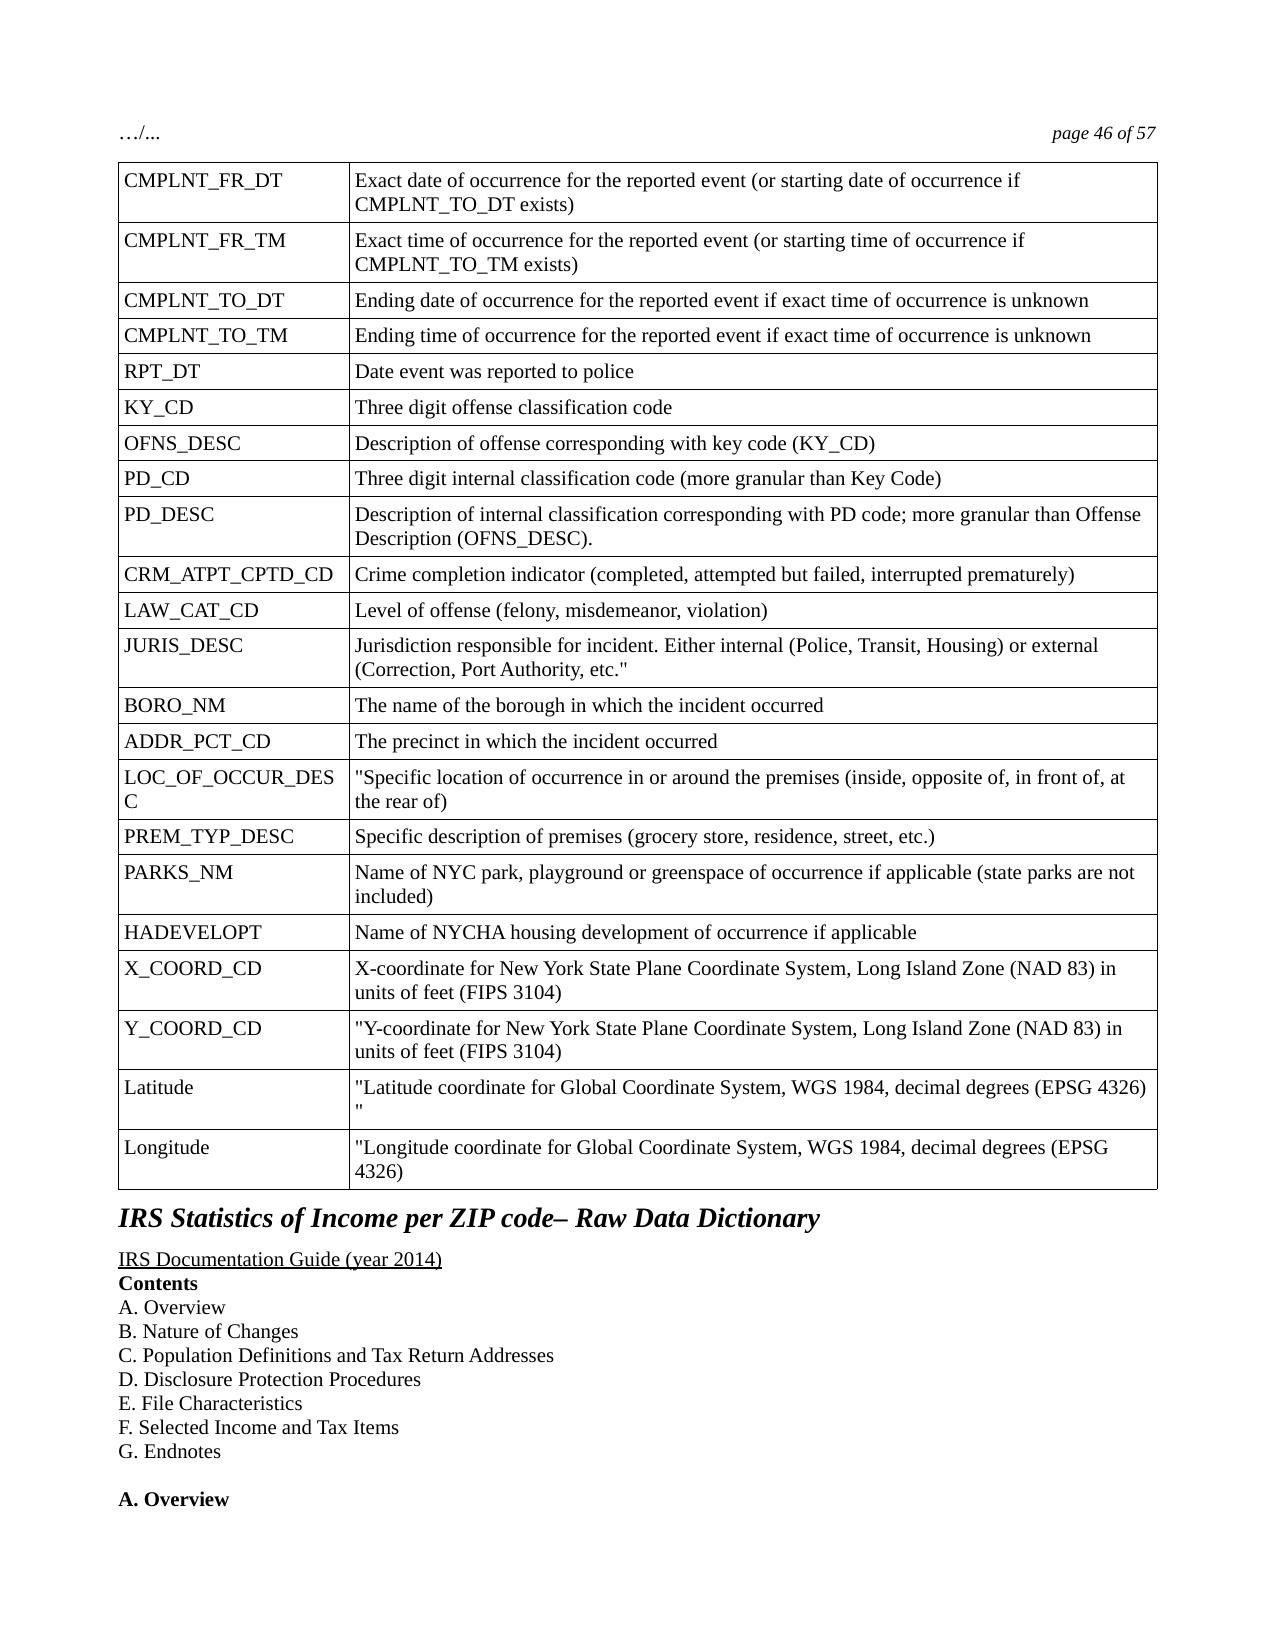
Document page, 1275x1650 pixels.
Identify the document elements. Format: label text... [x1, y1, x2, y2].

table_cell LOC_OF_OCCUR_DESC [119, 760, 349, 818]
table_cell JURIS_DESC [119, 629, 349, 687]
table_cell CMPLNT_FR_DT [119, 163, 349, 222]
table_cell PARKS_NM [119, 855, 349, 914]
table_cell LAW_CAT_CD [119, 593, 349, 627]
table_cell HADEVELOPT [119, 915, 349, 950]
subtitle IRS Statistics of Income per ZIP code– Raw Data Dictionary [118, 1202, 1157, 1234]
table_cell Exact time of occurrence for the reported event (or starting time of occurrence if CMPLNT_TO_TM exists) [350, 223, 1157, 282]
table_cell PREM_TYP_DESC [119, 820, 349, 854]
table_cell RPT_DT [119, 354, 349, 389]
table_cell Date event was reported to police [350, 354, 1157, 389]
table_cell Three digit offense classification code [350, 390, 1157, 425]
table_cell PD_CD [119, 461, 349, 496]
text E. File Characteristics [118, 1391, 1157, 1415]
table_cell Latitude [119, 1070, 349, 1129]
table_cell Longitude [119, 1130, 349, 1189]
table_cell "Latitude coordinate for Global Coordinate System, WGS 1984, decimal degrees (EPSG 4326) " [350, 1070, 1157, 1129]
table_cell Specific description of premises (grocery store, residence, street, etc.) [350, 820, 1157, 854]
text A. Overview [118, 1487, 1157, 1511]
table_cell Crime completion indicator (completed, attempted but failed, interrupted prematurely) [350, 557, 1157, 592]
table_cell ADDR_PCT_CD [119, 724, 349, 759]
table_cell X-coordinate for New York State Plane Coordinate System, Long Island Zone (NAD 83) in units of feet (FIPS 3104) [350, 951, 1157, 1009]
table_cell The precinct in which the incident occurred [350, 724, 1157, 759]
table_cell X_COORD_CD [119, 951, 349, 1009]
table_cell "Y-coordinate for New York State Plane Coordinate System, Long Island Zone (NAD 83) in units of feet (FIPS 3104) [350, 1011, 1157, 1069]
table_cell CMPLNT_FR_TM [119, 223, 349, 282]
table_cell Ending time of occurrence for the reported event if exact time of occurrence is unknown [350, 319, 1157, 353]
table_cell "Longitude coordinate for Global Coordinate System, WGS 1984, decimal degrees (EPSG 4326) [350, 1130, 1157, 1189]
table_cell "Specific location of occurrence in or around the premises (inside, opposite of, in front of, at the rear of) [350, 760, 1157, 818]
table_cell Name of NYC park, playground or greenspace of occurrence if applicable (state parks are not included) [350, 855, 1157, 914]
table_cell The name of the borough in which the incident occurred [350, 688, 1157, 723]
table_cell Exact date of occurrence for the reported event (or starting date of occurrence if CMPLNT_TO_DT exists) [350, 163, 1157, 222]
text F. Selected Income and Tax Items [118, 1415, 1157, 1439]
table_cell Y_COORD_CD [119, 1011, 349, 1069]
table_cell Jurisdiction responsible for incident. Either internal (Police, Transit, Housing) or external (Correction, Port Authority, etc." [350, 629, 1157, 687]
table_cell Description of internal classification corresponding with PD code; more granular than Offense Description (OFNS_DESC). [350, 497, 1157, 556]
table_cell PD_DESC [119, 497, 349, 556]
table_cell CMPLNT_TO_DT [119, 283, 349, 317]
text B. Nature of Changes [118, 1319, 1157, 1343]
table_cell Level of offense (felony, misdemeanor, violation) [350, 593, 1157, 627]
text IRS Documentation Guide (year 2014) [118, 1246, 1157, 1271]
text D. Disclosure Protection Procedures [118, 1367, 1157, 1391]
text A. Overview [118, 1294, 1157, 1319]
text Contents [118, 1271, 1157, 1294]
table_cell Name of NYCHA housing development of occurrence if applicable [350, 915, 1157, 950]
text G. Endnotes [118, 1439, 1157, 1463]
table_cell OFNS_DESC [119, 426, 349, 460]
table_cell CRM_ATPT_CPTD_CD [119, 557, 349, 592]
table_cell Ending date of occurrence for the reported event if exact time of occurrence is unknown [350, 283, 1157, 317]
table_cell Three digit internal classification code (more granular than Key Code) [350, 461, 1157, 496]
table_cell Description of offense corresponding with key code (KY_CD) [350, 426, 1157, 460]
table_cell KY_CD [119, 390, 349, 425]
table_cell CMPLNT_TO_TM [119, 319, 349, 353]
table_cell BORO_NM [119, 688, 349, 723]
text C. Population Definitions and Tax Return Addresses [118, 1343, 1157, 1367]
